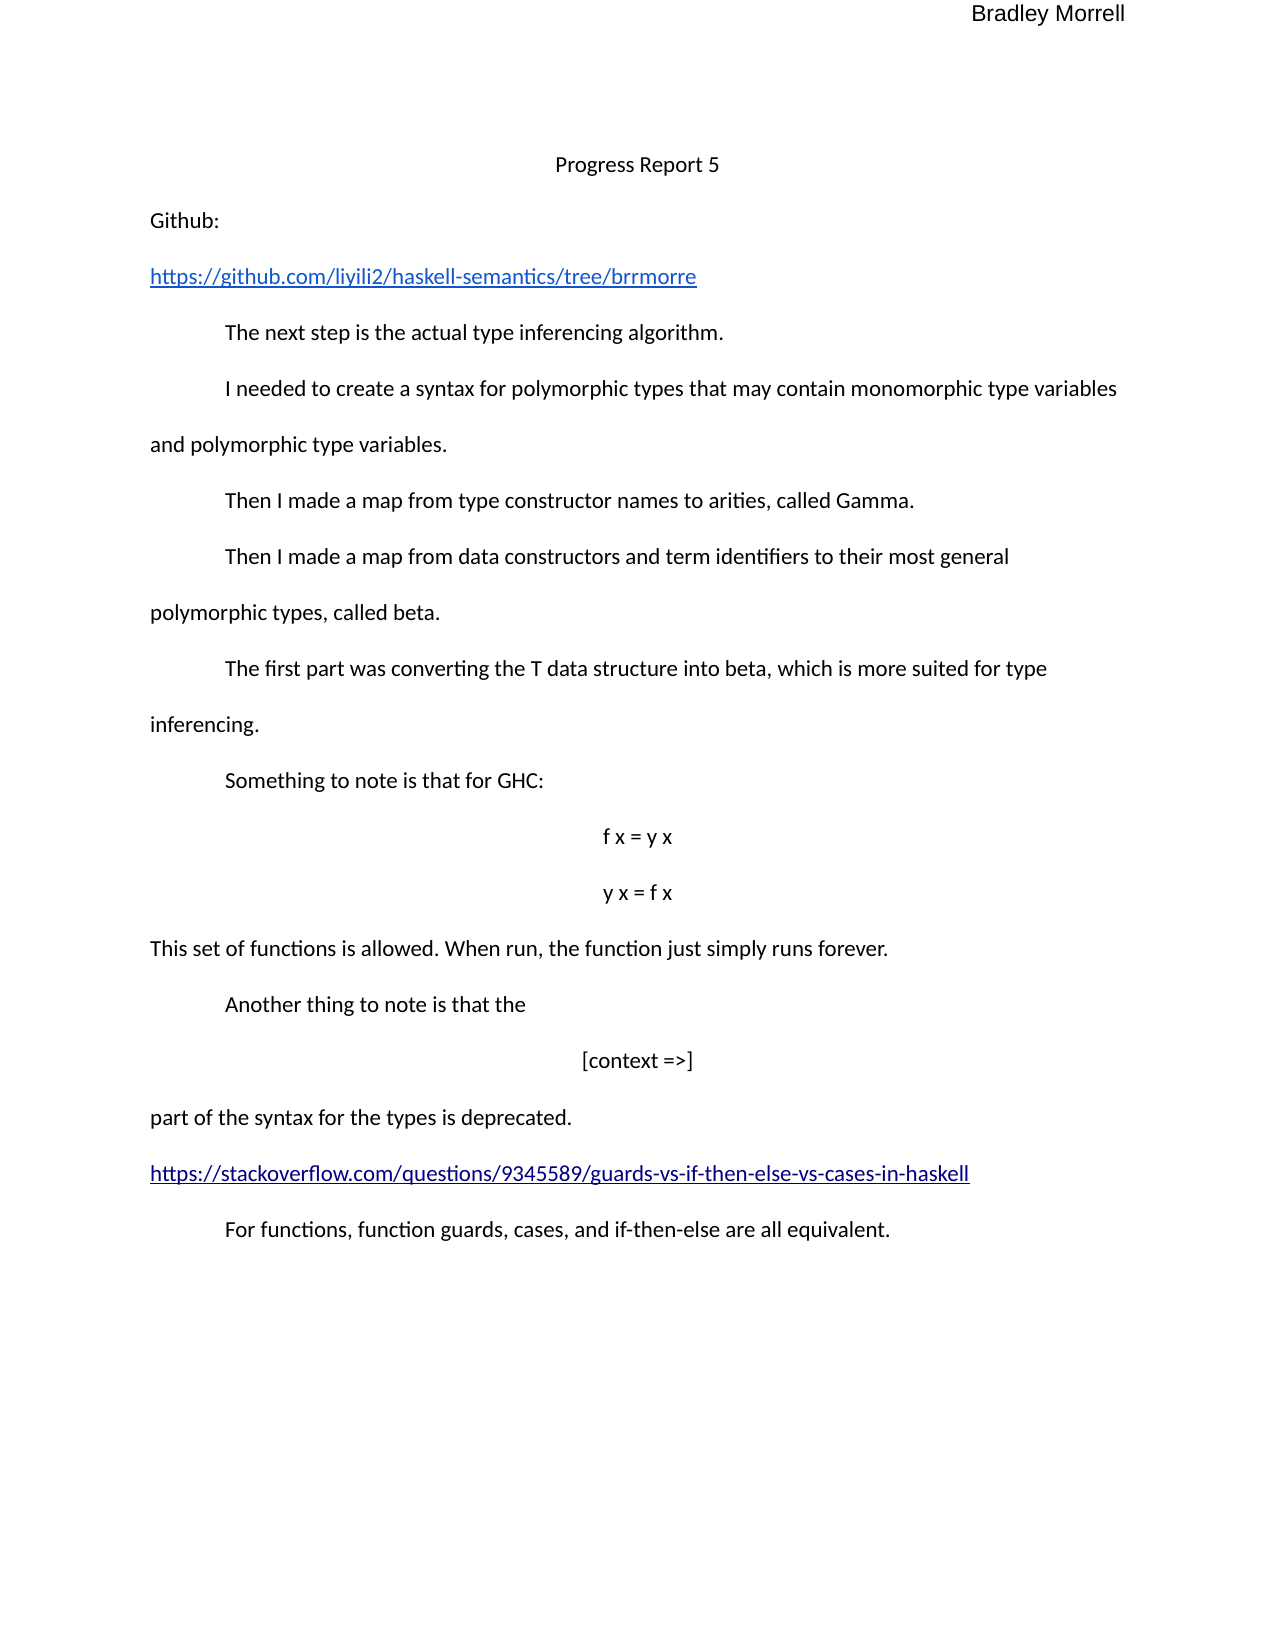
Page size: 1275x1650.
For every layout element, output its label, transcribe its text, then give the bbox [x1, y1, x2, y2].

text y x = f x [150, 878, 1125, 907]
text The first part was converting the T data structure into beta, which is more suited for type inferencing. [150, 654, 1125, 738]
text Then I made a map from type constructor names to arities, called Gamma. [150, 486, 1125, 514]
text Something to note is that for GHC: [150, 766, 1125, 794]
text f x = y x [150, 822, 1125, 851]
text Then I made a map from data constructors and term identifiers to their most general polymorphic types, called beta. [150, 542, 1125, 626]
text The next step is the actual type inferencing algorithm. [150, 318, 1125, 346]
text part of the syntax for the types is deprecated. [150, 1103, 1125, 1131]
text Another thing to note is that the [150, 991, 1125, 1019]
text https://stackoverflow.com/questions/9345589/guards-vs-if-then-else-vs-cases-in-haskell [150, 1159, 1125, 1187]
text Github: [150, 206, 1125, 234]
text [context =>] [150, 1047, 1125, 1075]
text Progress Report 5 [150, 150, 1125, 178]
text This set of functions is allowed. When run, the function just simply runs forever. [150, 934, 1125, 963]
text For functions, function guards, cases, and if-then-else are all equivalent. [150, 1215, 1125, 1243]
text https://github.com/liyili2/haskell-semantics/tree/brrmorre [150, 262, 1125, 290]
text I needed to create a syntax for polymorphic types that may contain monomorphic type variables and polymorphic type variables. [150, 374, 1125, 458]
